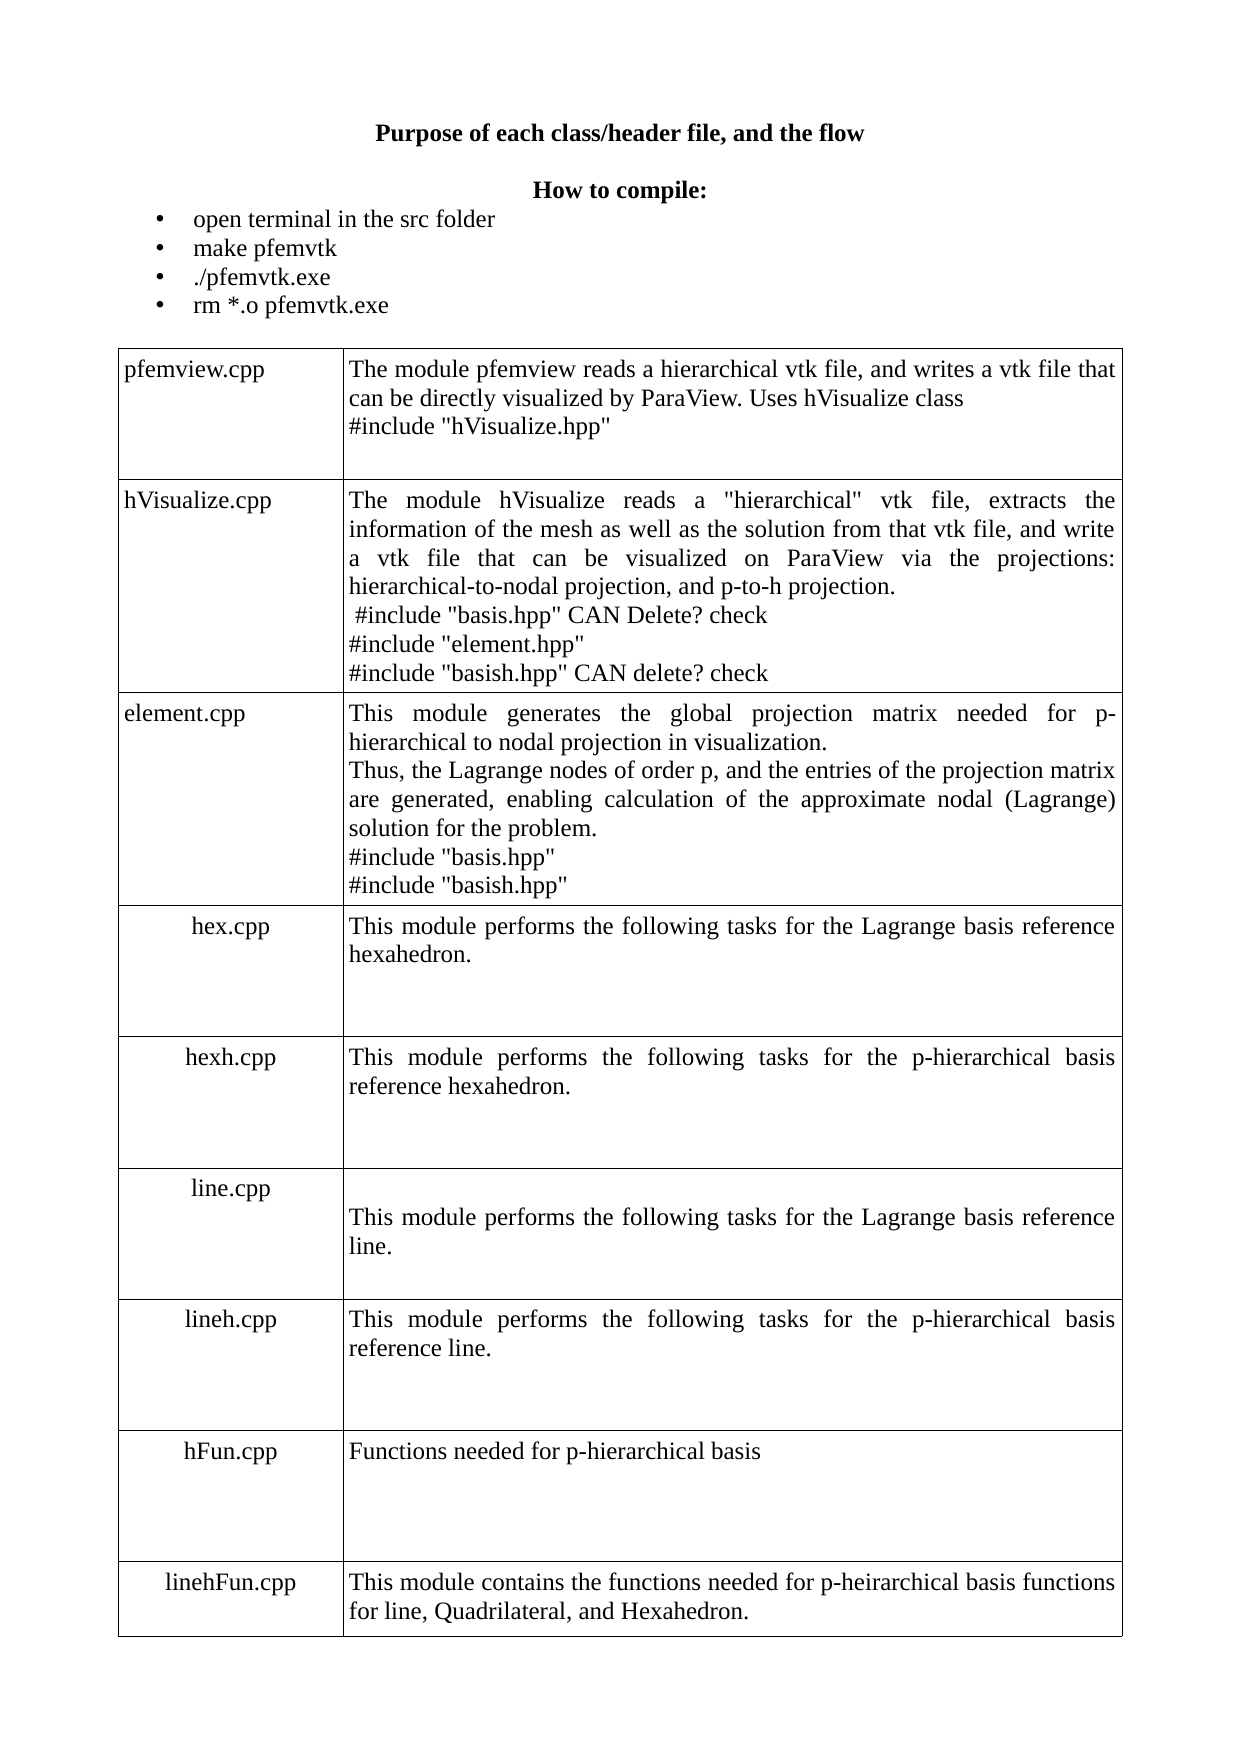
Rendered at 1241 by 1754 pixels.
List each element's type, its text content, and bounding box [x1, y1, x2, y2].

table_cell element.cpp [119, 693, 343, 905]
table_cell lineh.cpp [119, 1300, 343, 1430]
table_cell hex.cpp [119, 906, 343, 1036]
table_cell Functions needed for p-hierarchical basis [344, 1431, 1122, 1561]
table_cell This module contains the functions needed for p-heirarchical basis functions for line, Quadrilateral, and Hexahedron. [344, 1562, 1122, 1636]
table_cell linehFun.cpp [119, 1562, 343, 1636]
table_cell line.cpp [119, 1169, 343, 1299]
list make pfemvtk [156, 233, 1122, 262]
table_cell This module performs the following tasks for the p-hierarchical basis reference hexahedron. [344, 1037, 1122, 1167]
table_cell hexh.cpp [119, 1037, 343, 1167]
text How to compile: [118, 176, 1122, 204]
table_cell This module performs the following tasks for the p-hierarchical basis reference line. [344, 1300, 1122, 1430]
list rm *.o pfemvtk.exe [156, 291, 1122, 319]
text Purpose of each class/header file, and the flow [118, 118, 1122, 147]
table_cell This module performs the following tasks for the Lagrange basis reference line. [344, 1169, 1122, 1299]
table_cell This module performs the following tasks for the Lagrange basis reference hexahedron. [344, 906, 1122, 1036]
table_cell The module hVisualize reads a "hierarchical" vtk file, extracts the information of the mesh as well as the solution from that vtk file, and write a vtk file that can be visualized on ParaView via the projections: hierarchical-to-nodal projection, and p-to-h projection. #include "basis.hpp" CAN Delete? check #include "element.hpp" #include "basish.hpp" CAN delete? check [344, 480, 1122, 692]
list ./pfemvtk.exe [156, 262, 1122, 291]
table_cell hVisualize.cpp [119, 480, 343, 692]
table_header The module pfemview reads a hierarchical vtk file, and writes a vtk file that can be directly visualized by ParaView. Uses hVisualize class #include "hVisualize.hpp" [344, 349, 1122, 479]
table_header pfemview.cpp [119, 349, 343, 479]
table_cell hFun.cpp [119, 1431, 343, 1561]
table_cell This module generates the global projection matrix needed for p-hierarchical to nodal projection in visualization. Thus, the Lagrange nodes of order p, and the entries of the projection matrix are generated, enabling calculation of the approximate nodal (Lagrange) solution for the problem. #include "basis.hpp" #include "basish.hpp" [344, 693, 1122, 905]
list open terminal in the src folder [156, 204, 1122, 233]
